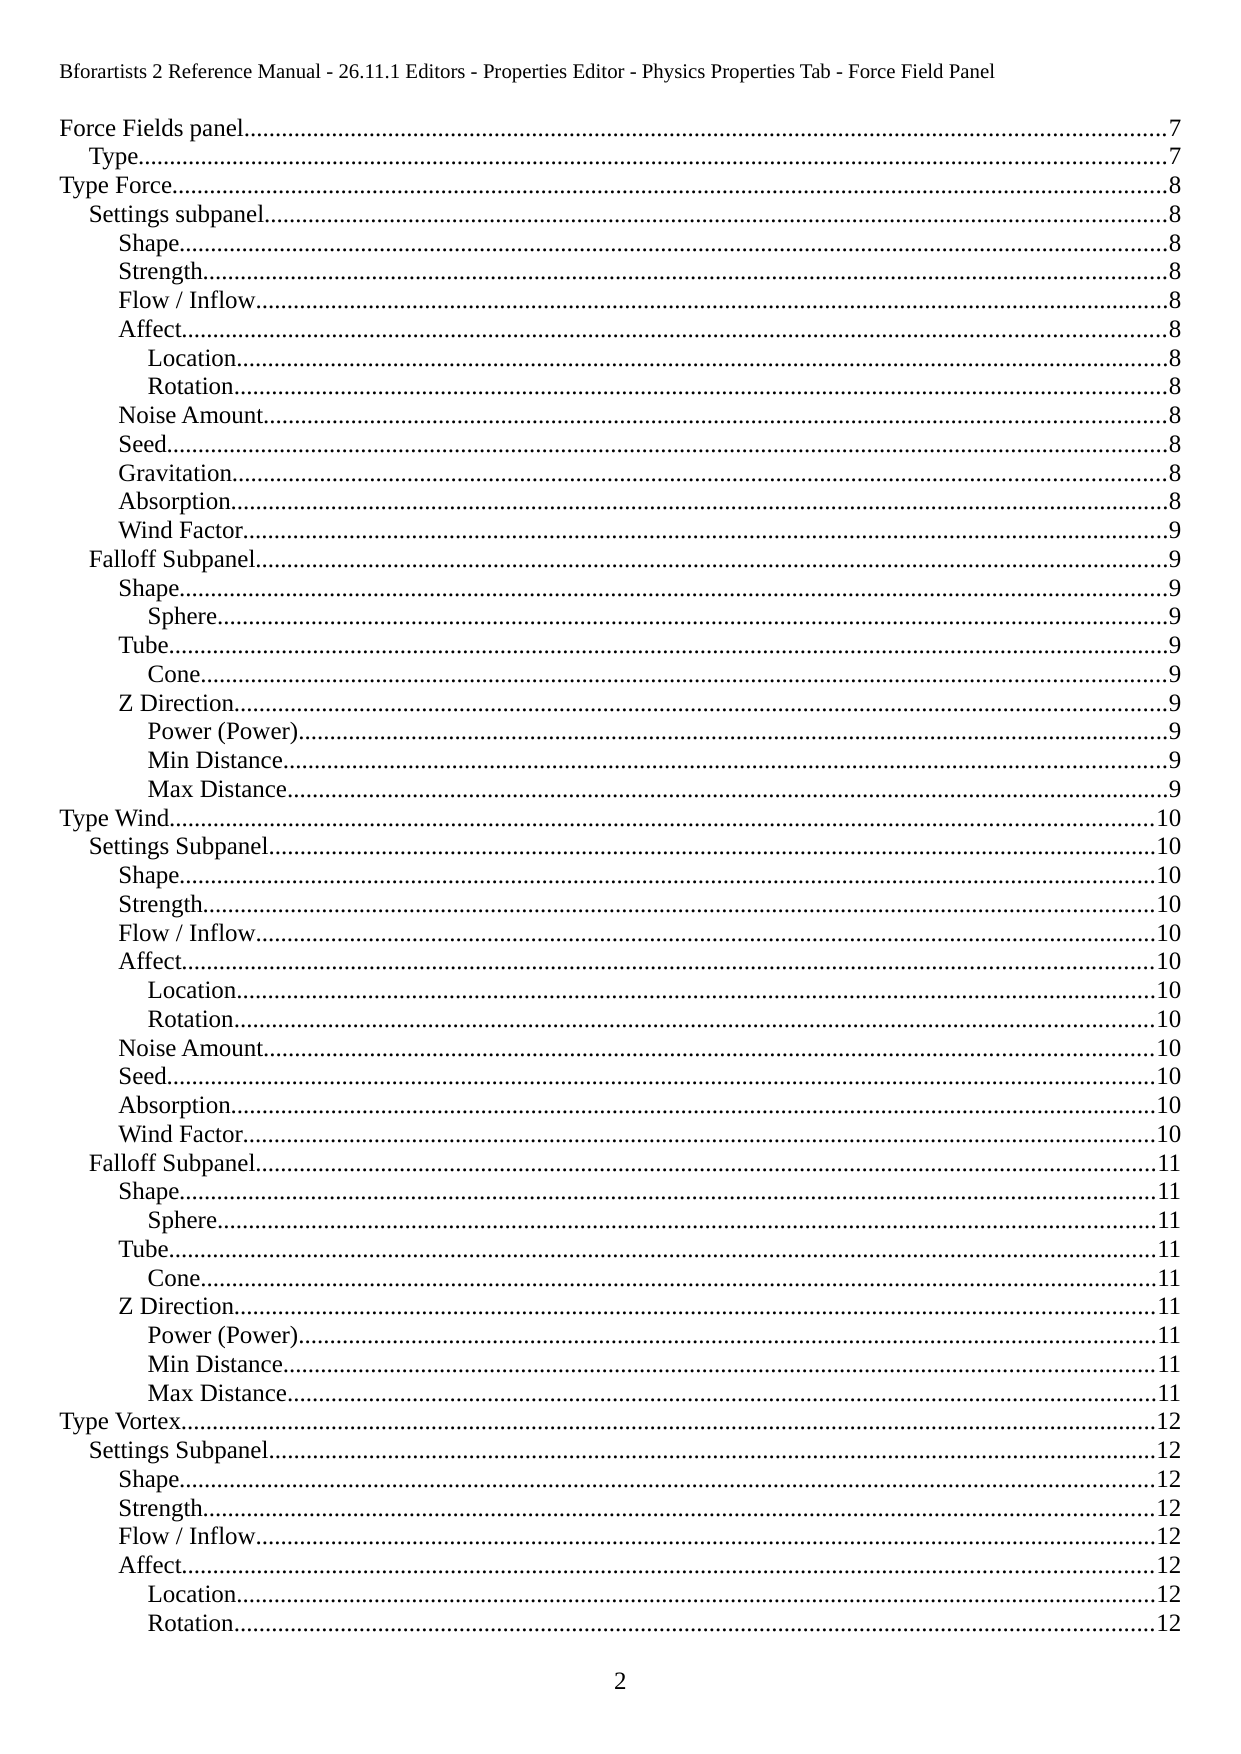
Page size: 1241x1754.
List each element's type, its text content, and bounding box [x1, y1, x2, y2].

text Flow / Inflow 8 [118, 285, 1181, 314]
text Rotation 12 [147, 1608, 1181, 1636]
text Seed 8 [118, 429, 1181, 458]
text Location 12 [147, 1579, 1181, 1608]
text Shape 8 [118, 228, 1181, 256]
text Falloff Subpanel 11 [88, 1148, 1181, 1176]
text Type Vortex 12 [59, 1406, 1181, 1435]
text Min Distance 11 [147, 1349, 1181, 1378]
text Wind Factor 10 [118, 1119, 1181, 1148]
text Noise Amount 10 [118, 1033, 1181, 1061]
text Shape 9 [118, 573, 1181, 601]
text Shape 12 [118, 1464, 1181, 1493]
text Power (Power) 11 [147, 1320, 1181, 1349]
text Type 7 [88, 141, 1181, 170]
text Affect 12 [118, 1550, 1181, 1579]
text Z Direction 9 [118, 688, 1181, 716]
text Settings subpanel 8 [88, 199, 1181, 228]
text Sphere 9 [147, 601, 1181, 630]
text Strength 12 [118, 1493, 1181, 1521]
text Affect 10 [118, 946, 1181, 975]
text Tube 11 [118, 1234, 1181, 1263]
text Power (Power) 9 [147, 716, 1181, 745]
text Settings Subpanel 12 [88, 1435, 1181, 1464]
text Falloff Subpanel 9 [88, 544, 1181, 573]
text Flow / Inflow 10 [118, 918, 1181, 946]
text Rotation 8 [147, 371, 1181, 400]
text Max Distance 9 [147, 774, 1181, 803]
text Flow / Inflow 12 [118, 1521, 1181, 1550]
text Max Distance 11 [147, 1378, 1181, 1406]
text Noise Amount 8 [118, 400, 1181, 429]
text Affect 8 [118, 314, 1181, 343]
text Absorption 8 [118, 486, 1181, 515]
text Location 10 [147, 975, 1181, 1004]
text Cone 11 [147, 1263, 1181, 1291]
text Force Fields panel 7 [59, 113, 1181, 141]
text Type Wind 10 [59, 803, 1181, 831]
text Rotation 10 [147, 1004, 1181, 1033]
text Location 8 [147, 343, 1181, 371]
text Sphere 11 [147, 1205, 1181, 1234]
text Absorption 10 [118, 1090, 1181, 1119]
text Tube 9 [118, 630, 1181, 659]
text Seed 10 [118, 1061, 1181, 1090]
text Settings Subpanel 10 [88, 831, 1181, 860]
text Shape 11 [118, 1176, 1181, 1205]
text Wind Factor 9 [118, 515, 1181, 544]
text Min Distance 9 [147, 745, 1181, 774]
text Gravitation 8 [118, 458, 1181, 486]
text Cone 9 [147, 659, 1181, 688]
text Shape 10 [118, 860, 1181, 889]
text Strength 8 [118, 256, 1181, 285]
text Z Direction 11 [118, 1291, 1181, 1320]
text Type Force 8 [59, 170, 1181, 199]
text Strength 10 [118, 889, 1181, 918]
